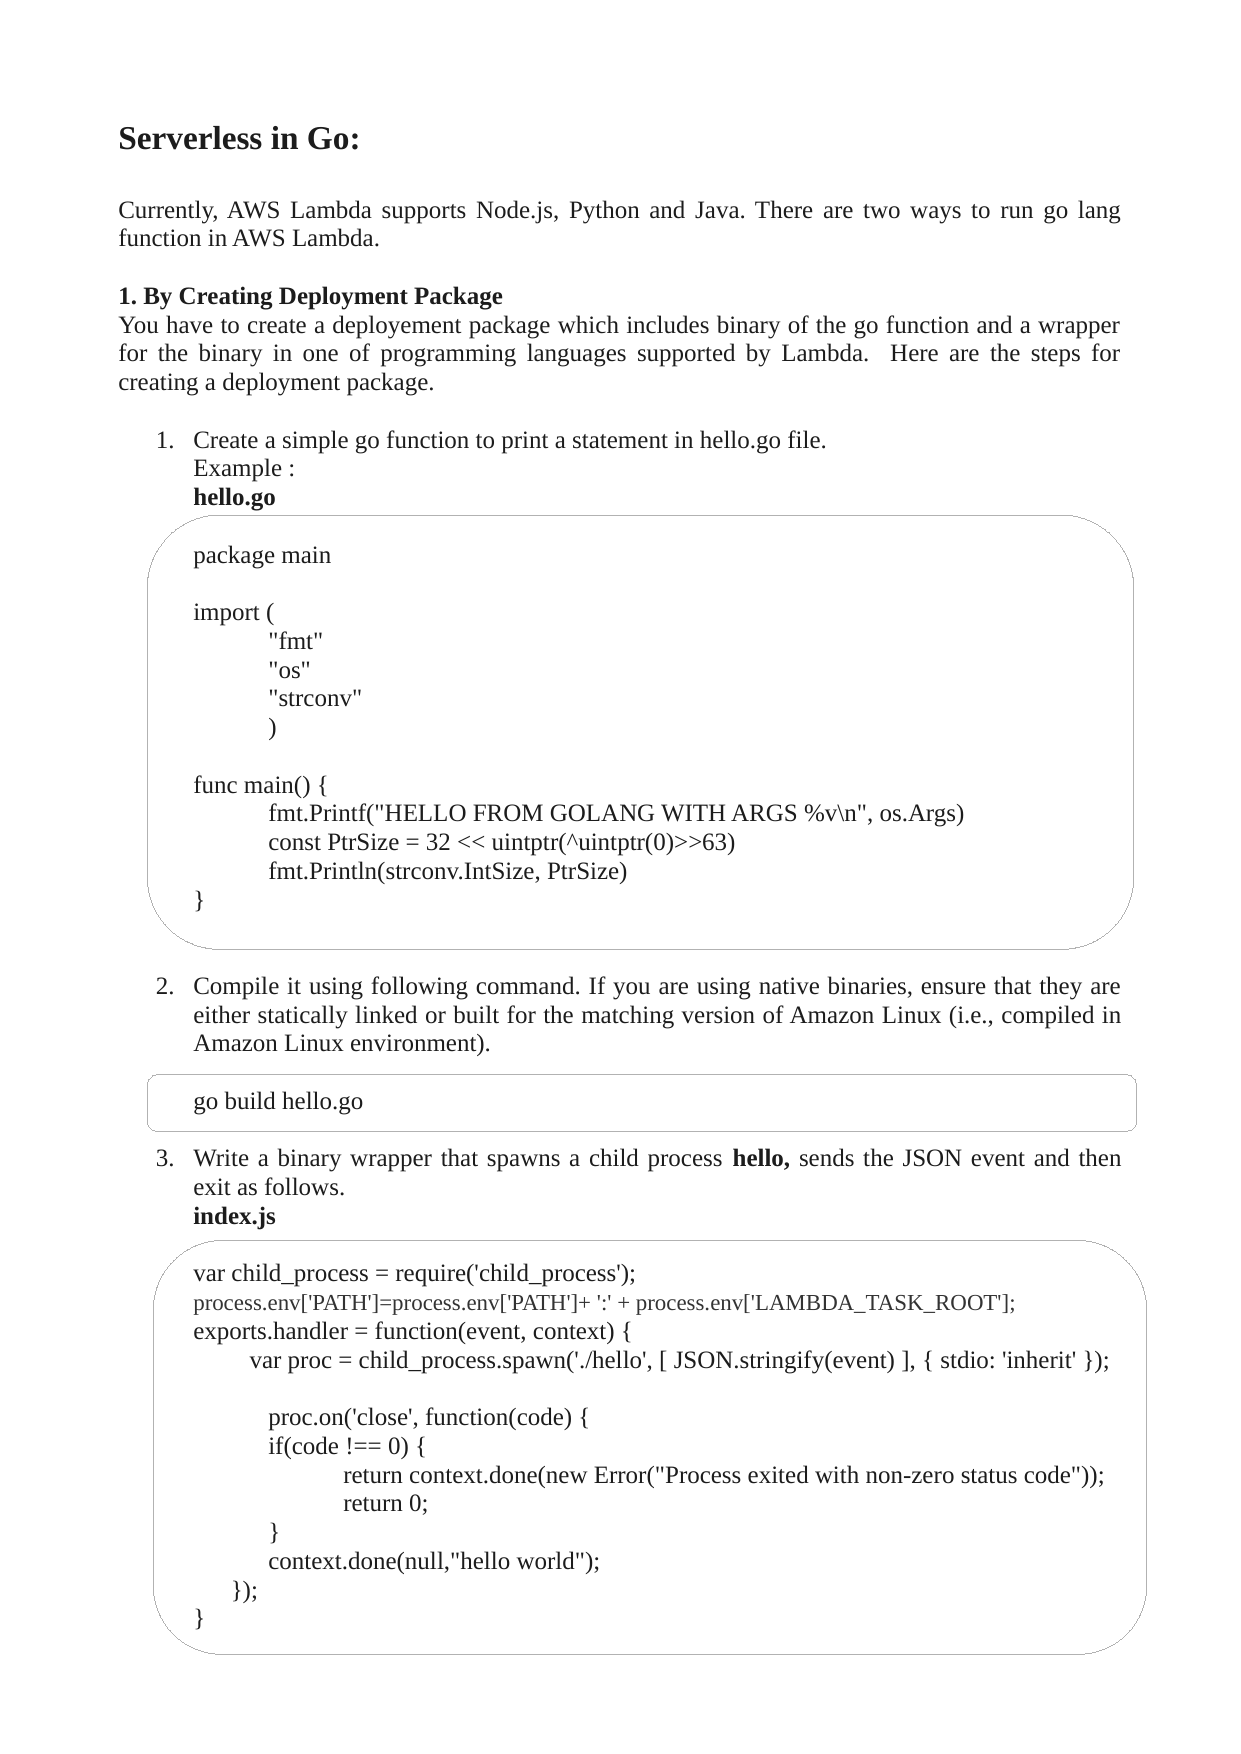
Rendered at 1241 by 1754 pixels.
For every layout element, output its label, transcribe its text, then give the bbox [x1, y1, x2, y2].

text exports.handler = function(event, context) { [154, 1316, 1122, 1345]
text fmt.Printf("HELLO FROM GOLANG WITH ARGS %v\n", os.Args) [148, 798, 1122, 827]
text ) [148, 712, 1122, 741]
text go build hello.go [148, 1086, 1122, 1115]
text [118, 1488, 153, 1517]
text [118, 655, 147, 683]
text [118, 712, 147, 741]
text } [118, 885, 1122, 913]
text context.done(null,"hello world"); [154, 1546, 1122, 1575]
text "strconv" [148, 683, 1122, 712]
text if(code !== 0) { [154, 1431, 1122, 1460]
text import ( [148, 597, 1122, 626]
text func main() { [148, 770, 1122, 798]
text Example : [118, 453, 1122, 482]
text [118, 770, 147, 798]
text package main [118, 540, 1122, 568]
text var child_process = require('child_process'); [118, 1258, 1122, 1287]
text fmt.Println(strconv.IntSize, PtrSize) [148, 856, 1122, 885]
text } [154, 1517, 1122, 1546]
text [118, 683, 147, 712]
text process.env['PATH']=process.env['PATH']+ ':' + process.env['LAMBDA_TASK_ROOT']; [118, 1287, 1122, 1316]
text hello.go [118, 482, 1122, 511]
text 1. By Creating Deployment Package [118, 281, 1122, 310]
text [118, 1431, 153, 1460]
text Currently, AWS Lambda supports Node.js, Python and Java. There are two ways to run go lang function in AWS Lambda. [118, 195, 1122, 252]
text [118, 1402, 153, 1431]
text var proc = child_process.spawn('./hello', [ JSON.stringify(event) ], { stdio: 'inherit' }); [154, 1345, 1122, 1373]
text "os" [148, 655, 1122, 683]
list Compile it using following command. If you are using native binaries, ensure that they are either statically linked or built for the matching version of Amazon Linux (i.e., compiled in Amazon Linux environment). [156, 971, 1122, 1057]
text [118, 1546, 153, 1575]
text You have to create a deployement package which includes binary of the go function and a wrapper for the binary in one of programming languages supported by Lambda. Here are the steps for creating a deployment package. [118, 310, 1122, 396]
text }); [118, 1575, 1122, 1603]
text [118, 597, 147, 626]
text [118, 856, 147, 885]
text [118, 1517, 153, 1546]
list Create a simple go function to print a statement in hello.go file. [156, 425, 1122, 453]
text return 0; [154, 1488, 1122, 1517]
text } [118, 1603, 1122, 1632]
text "fmt" [148, 626, 1122, 655]
text return context.done(new Error("Process exited with non-zero status code")); [154, 1460, 1122, 1488]
list Write a binary wrapper that spawns a child process hello, sends the JSON event and then exit as follows. [156, 1143, 1122, 1201]
text [118, 1086, 147, 1115]
text const PtrSize = 32 << uintptr(^uintptr(0)>>63) [148, 827, 1122, 856]
text proc.on('close', function(code) { [154, 1402, 1122, 1431]
text [118, 1316, 153, 1345]
text Serverless in Go: [118, 118, 1122, 156]
list index.js [156, 1201, 1122, 1230]
text [118, 626, 147, 655]
